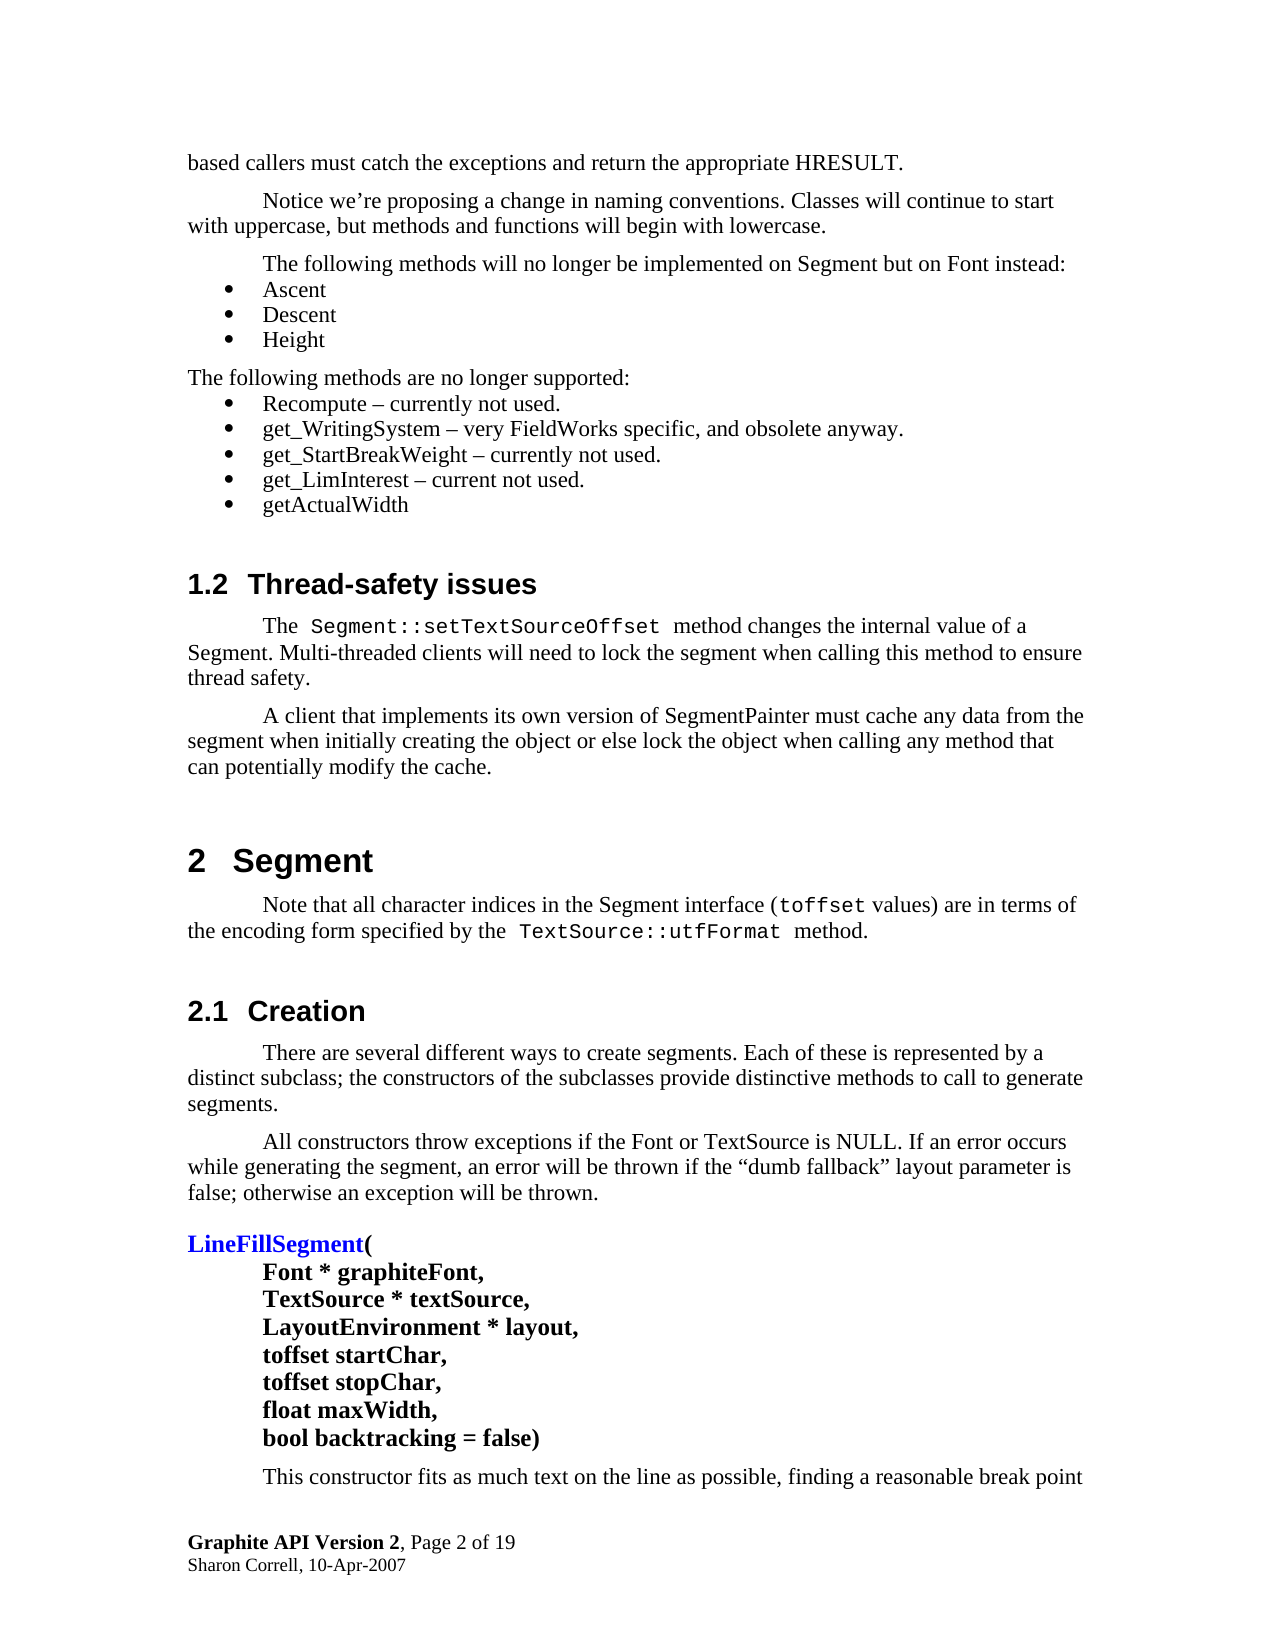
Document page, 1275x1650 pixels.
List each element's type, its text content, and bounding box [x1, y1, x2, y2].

subtitle Segment [187, 842, 1087, 879]
subtitle Creation [187, 995, 1087, 1027]
list getActualWidth [225, 492, 1087, 518]
text The Segment::setTextSourceOffset method changes the internal value of a Segment. Multi-threaded clients will need to lock the segment when calling this method to ensure thread safety. [187, 613, 1087, 691]
text The following methods are no longer supported: [187, 365, 1087, 391]
text LineFillSegment( Font * graphiteFont, TextSource * textSource, LayoutEnvironment * layout, toffset startChar, toffset stopChar, float maxWidth, bool backtracking = false) [187, 1230, 1087, 1452]
text Note that all character indices in the Segment interface (toffset values) are in terms of the encoding form specified by the TextSource::utfFormat method. [187, 892, 1087, 945]
text The following methods will no longer be implemented on Segment but on Font instead: [187, 251, 1087, 277]
list Height [225, 327, 1087, 353]
list get_StartBreakWeight – currently not used. [225, 442, 1087, 467]
list Descent [225, 302, 1087, 327]
text Notice we’re proposing a change in naming conventions. Classes will continue to start with uppercase, but methods and functions will begin with lowercase. [187, 188, 1087, 239]
list Ascent [225, 277, 1087, 302]
list Recompute – currently not used. [225, 391, 1087, 416]
text There are several different ways to create segments. Each of these is represented by a distinct subclass; the constructors of the subclasses provide distinctive methods to call to generate segments. [187, 1040, 1087, 1116]
list get_WritingSystem – very FieldWorks specific, and obsolete anyway. [225, 416, 1087, 442]
list get_LimInterest – current not used. [225, 467, 1087, 492]
text A client that implements its own version of SegmentPainter must cache any data from the segment when initially creating the object or else lock the object when calling any method that can potentially modify the cache. [187, 703, 1087, 779]
text All constructors throw exceptions if the Font or TextSource is NULL. If an error occurs while generating the segment, an error will be thrown if the “dumb fallback” layout parameter is false; otherwise an exception will be thrown. [187, 1129, 1087, 1205]
text This constructor fits as much text on the line as possible, finding a reasonable break point [262, 1464, 1087, 1489]
text based callers must catch the exceptions and return the appropriate HRESULT. [187, 150, 1087, 175]
subtitle Thread-safety issues [187, 568, 1087, 601]
